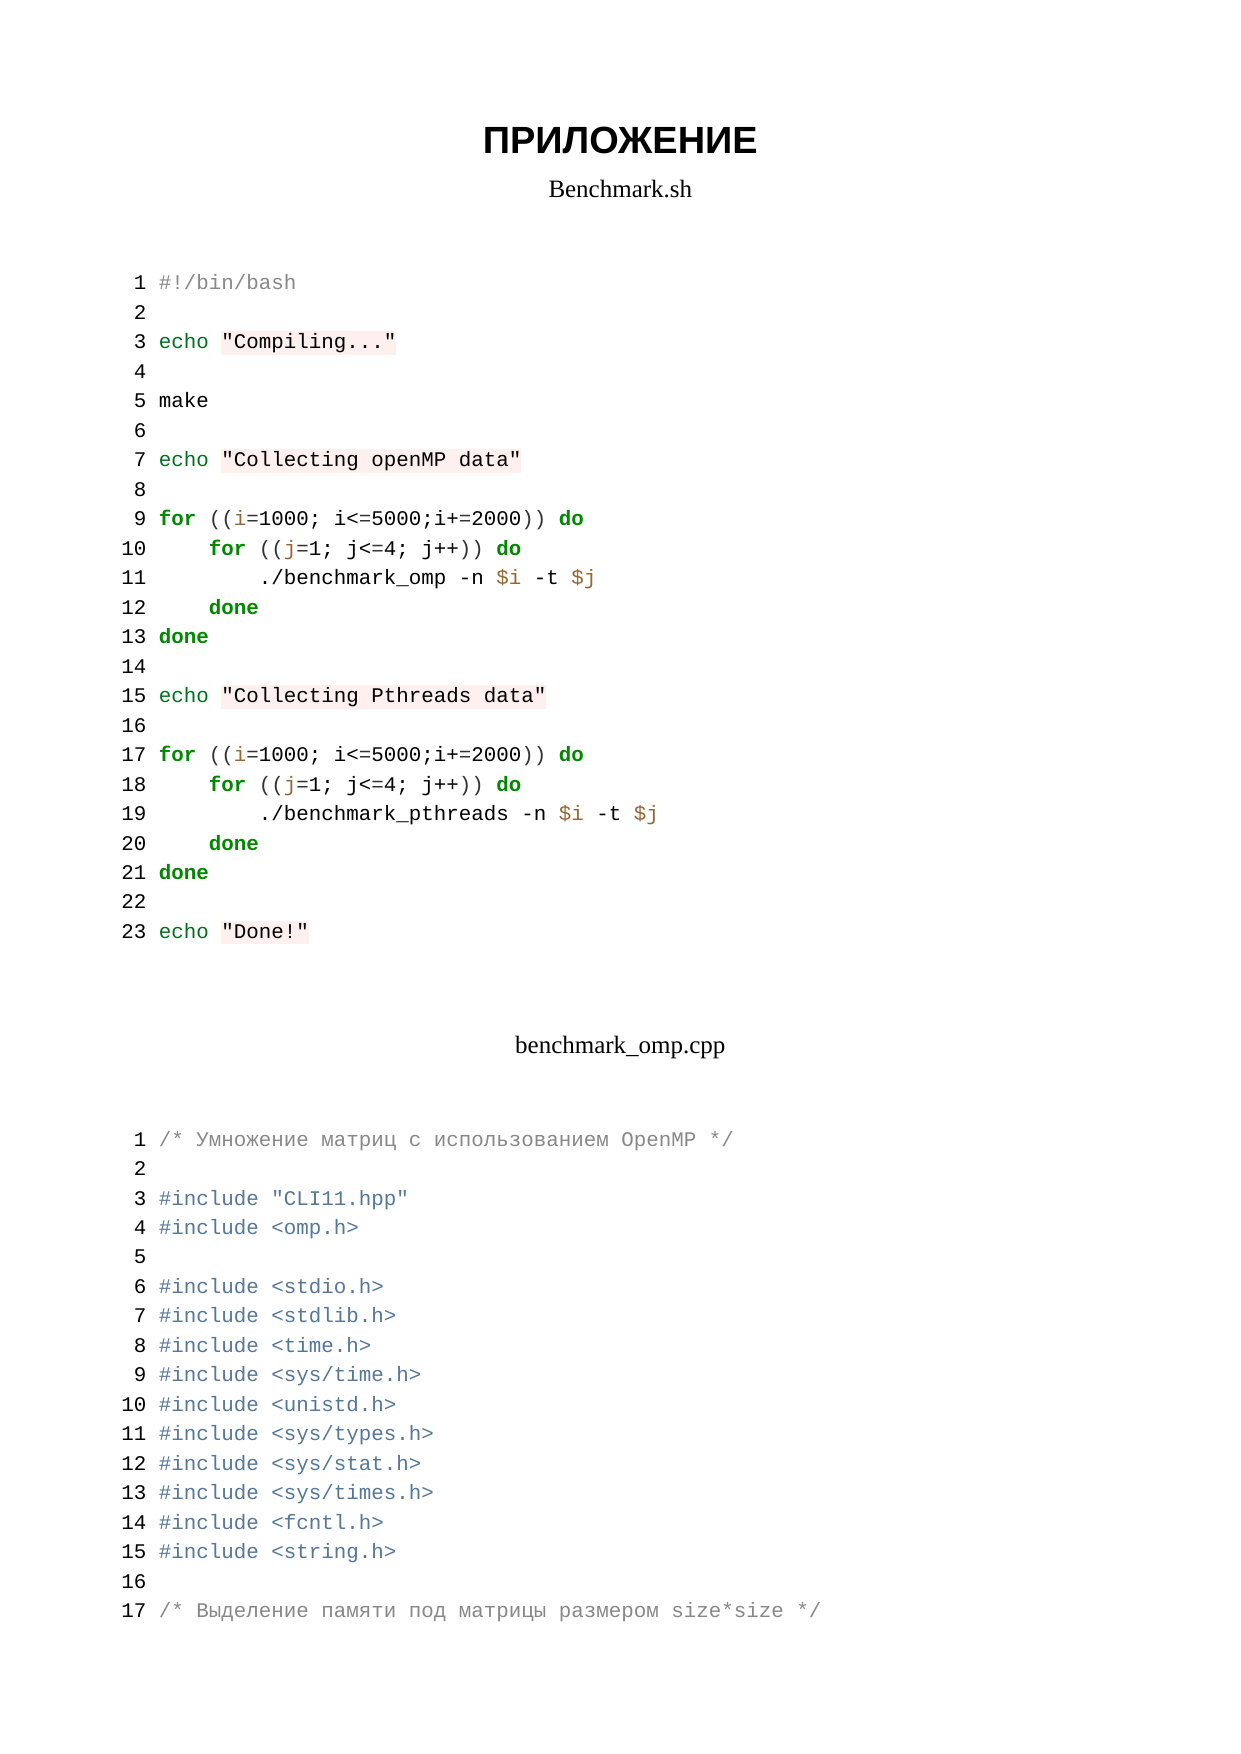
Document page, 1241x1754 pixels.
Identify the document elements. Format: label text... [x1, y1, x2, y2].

table_header /* Умножение матриц с использованием OpenMP */ #include "CLI11.hpp" #include <omp.h> #include <stdio.h> #include <stdlib.h> #include <time.h> #include <sys/time.h> #include <unistd.h> #include <sys/types.h> #include <sys/stat.h> #include <sys/times.h> #include <fcntl.h> #include <string.h> /* Выделение памяти под матрицы размером size*size */ [156, 1126, 1009, 1633]
table_header #!/bin/bash echo "Compiling..." make echo "Collecting openMP data" for ((i=1000; i<=5000;i+=2000)) do for ((j=1; j<=4; j++)) do ./benchmark_omp -n $i -t $j done done echo "Collecting Pthreads data" for ((i=1000; i<=5000;i+=2000)) do for ((j=1; j<=4; j++)) do ./benchmark_pthreads -n $i -t $j done done echo "Done!" [156, 270, 671, 983]
table_header 1 2 3 4 5 6 7 8 9 10 11 12 13 14 15 16 17 18 19 20 21 22 23 [118, 270, 156, 983]
subtitle ПРИЛОЖЕНИЕ [118, 118, 1122, 162]
text Benchmark.sh [118, 174, 1122, 203]
text benchmark_omp.cpp [118, 1031, 1122, 1059]
table_header 1 2 3 4 5 6 7 8 9 10 11 12 13 14 15 16 17 [118, 1126, 156, 1633]
